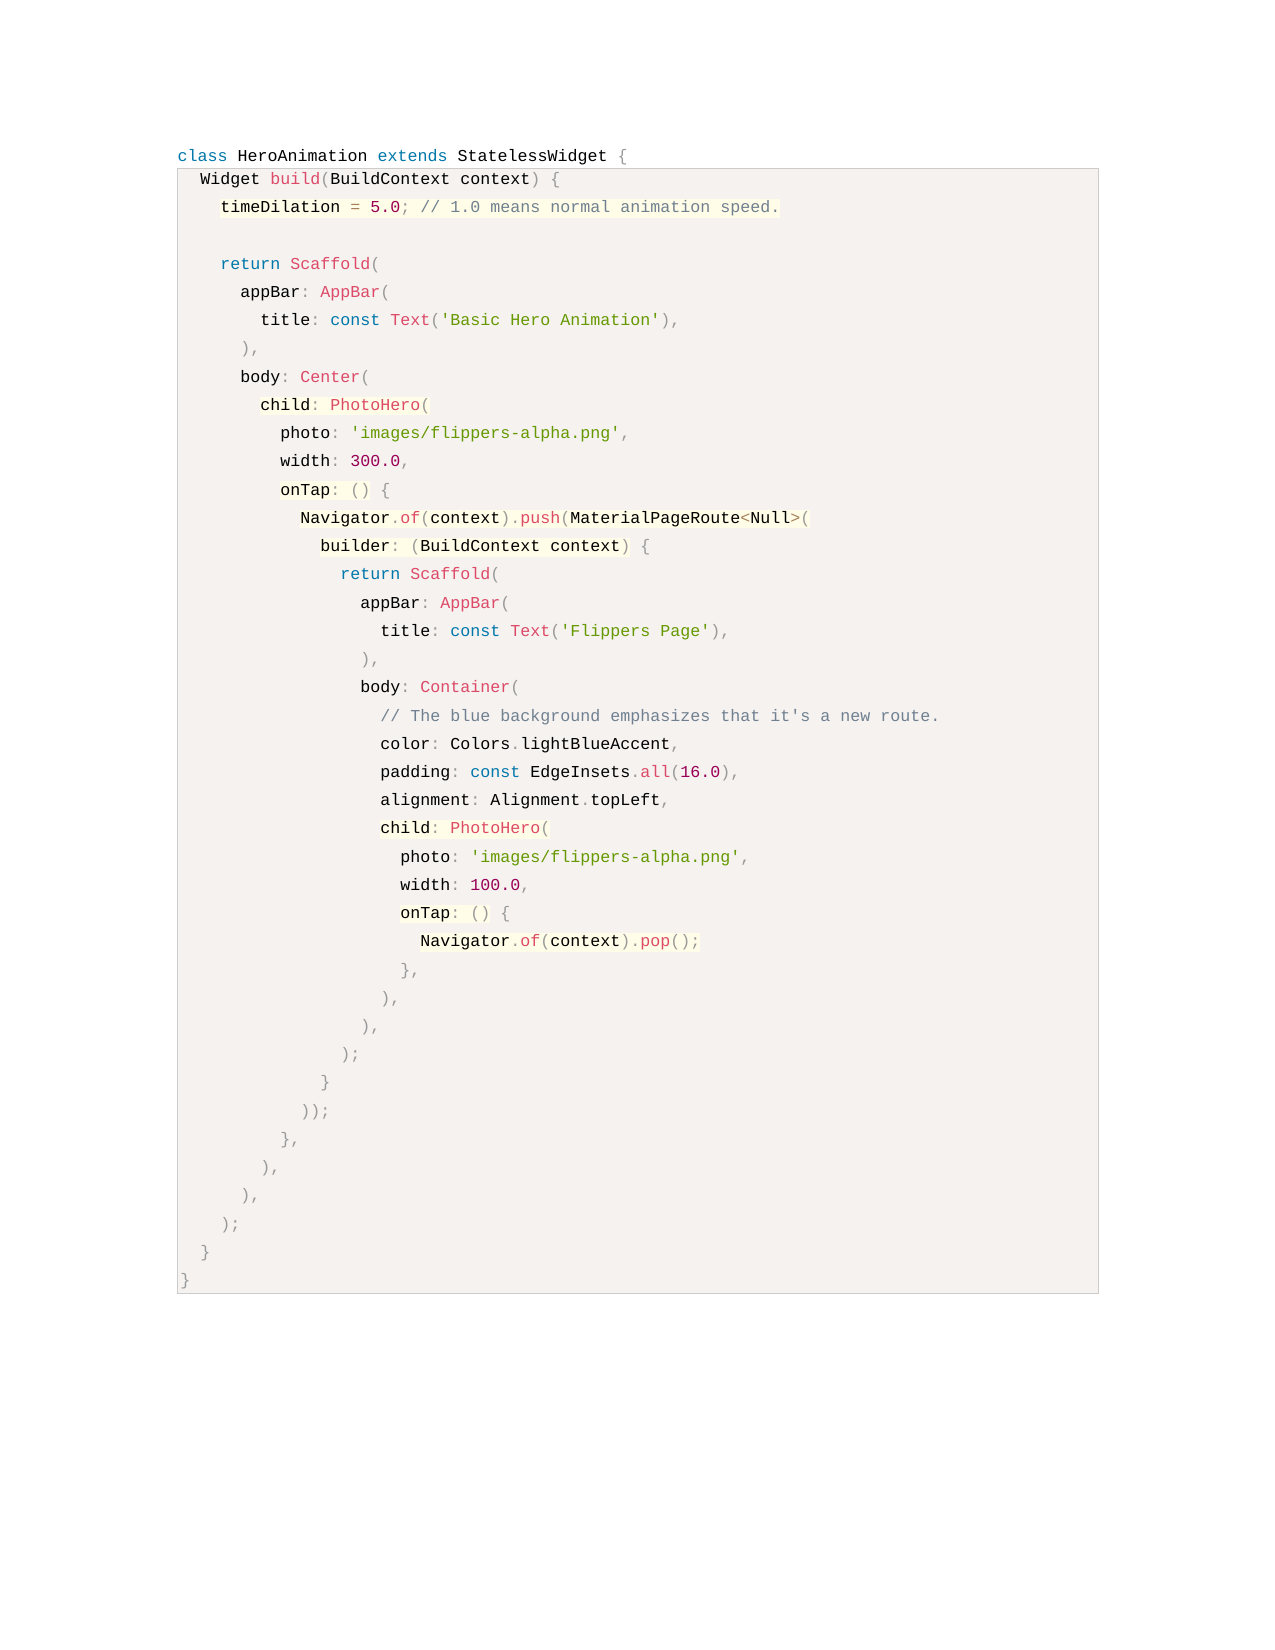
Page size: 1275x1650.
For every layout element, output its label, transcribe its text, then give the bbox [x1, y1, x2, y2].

text onTap: () { [178, 478, 1098, 500]
text appBar: AppBar( [178, 591, 1098, 613]
text ), [178, 648, 1098, 669]
text timeDilation = 5.0; // 1.0 means normal animation speed. [178, 196, 1098, 218]
text ), [178, 986, 1098, 1008]
text padding: const EdgeInsets.all(16.0), [178, 761, 1098, 782]
text appBar: AppBar( [178, 281, 1098, 302]
text onTap: () { [178, 902, 1098, 923]
text builder: (BuildContext context) { [178, 535, 1098, 557]
text color: Colors.lightBlueAccent, [178, 732, 1098, 754]
text ); [178, 1212, 1098, 1234]
text ), [178, 337, 1098, 359]
text body: Container( [178, 676, 1098, 698]
text alignment: Alignment.topLeft, [178, 789, 1098, 811]
text child: PhotoHero( [178, 817, 1098, 839]
text photo: 'images/flippers-alpha.png', [178, 422, 1098, 444]
text }, [178, 958, 1098, 980]
text Navigator.of(context).push(MaterialPageRoute<Null>( [178, 506, 1098, 528]
text title: const Text('Flippers Page'), [178, 619, 1098, 641]
text return Scaffold( [178, 563, 1098, 585]
text } [178, 1071, 1098, 1093]
text photo: 'images/flippers-alpha.png', [178, 845, 1098, 867]
text child: PhotoHero( [178, 393, 1098, 415]
text )); [178, 1099, 1098, 1121]
text Navigator.of(context).pop(); [178, 930, 1098, 952]
text } [178, 1269, 1098, 1293]
text } [178, 1240, 1098, 1262]
text ); [178, 1043, 1098, 1065]
text width: 300.0, [178, 450, 1098, 472]
text ), [178, 1184, 1098, 1206]
text ), [178, 1156, 1098, 1178]
text return Scaffold( [178, 252, 1098, 274]
text // The blue background emphasizes that it's a new route. [178, 704, 1098, 726]
text Widget build(BuildContext context) { [178, 169, 1098, 189]
text body: Center( [178, 365, 1098, 387]
text }, [178, 1127, 1098, 1149]
text width: 100.0, [178, 873, 1098, 895]
text title: const Text('Basic Hero Animation'), [178, 309, 1098, 331]
text class HeroAnimation extends StatelessWidget { [177, 148, 1098, 166]
text ), [178, 1014, 1098, 1036]
